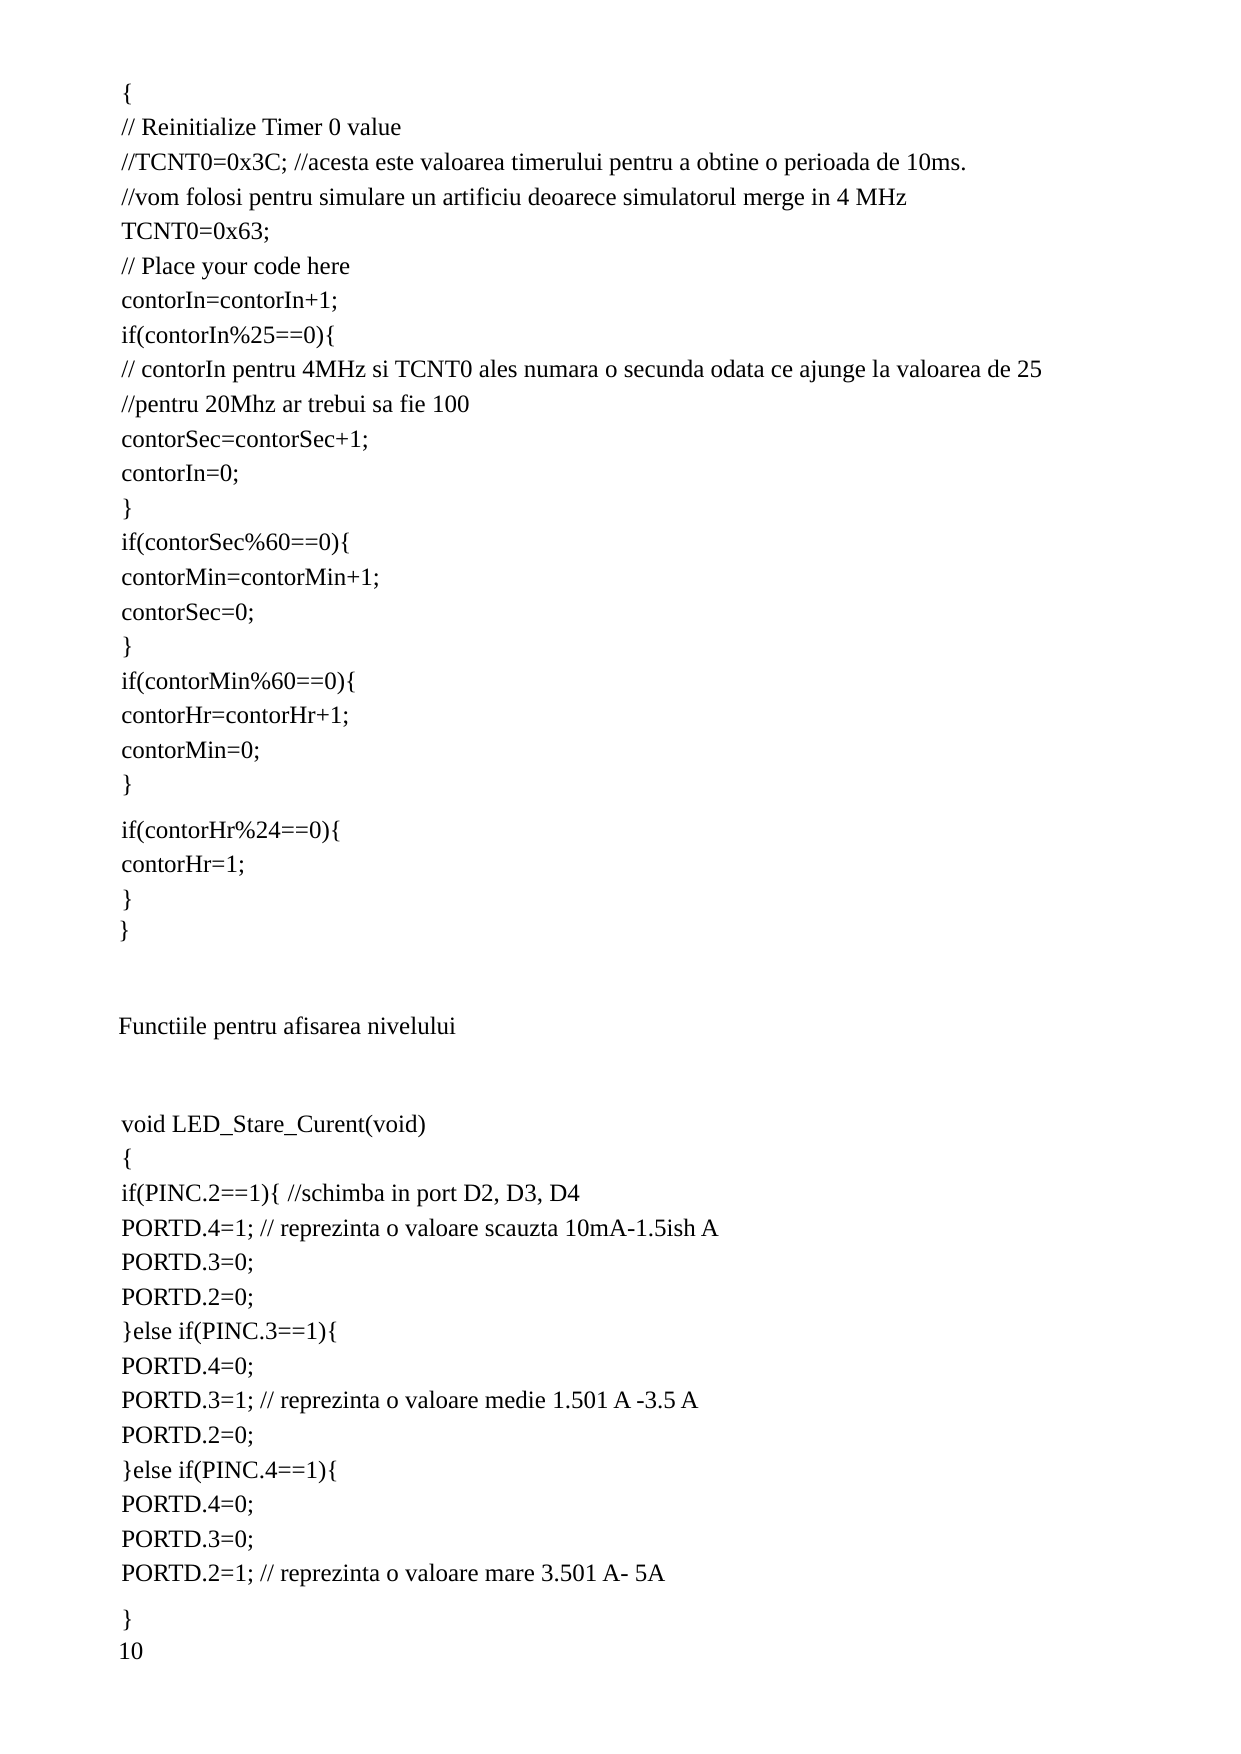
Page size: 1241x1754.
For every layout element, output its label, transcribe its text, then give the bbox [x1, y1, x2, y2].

table_header } [118, 767, 148, 801]
table_header // Place your code here [118, 248, 364, 282]
table_header contorSec=0; [118, 594, 268, 628]
table_header contorSec=contorSec+1; [118, 421, 382, 455]
table_header { [118, 1141, 148, 1175]
table_header } [118, 881, 148, 916]
table_header contorMin=0; [118, 732, 273, 767]
table_header }else if(PINC.4==1){ [118, 1452, 351, 1486]
table_header if(PINC.2==1){ //schimba in port D2, D3, D4 [118, 1175, 592, 1210]
table_header void LED_Stare_Curent(void) [118, 1106, 438, 1141]
table_header //pentru 20Mhz ar trebui sa fie 100 [118, 386, 482, 421]
table_header PORTD.3=1; // reprezinta o valoare medie 1.501 A -3.5 A [118, 1383, 717, 1417]
table_header PORTD.4=1; // reprezinta o valoare scauzta 10mA-1.5ish A [118, 1210, 733, 1244]
table_header if(contorIn%25==0){ [118, 317, 348, 352]
table_header // contorIn pentru 4MHz si TCNT0 ales numara o secunda odata ce ajunge la valoarea de 25 [118, 352, 1054, 386]
table_header [118, 801, 136, 812]
text } [118, 916, 1122, 944]
table_header [118, 1590, 136, 1601]
table_header //vom folosi pentru simulare un artificiu deoarece simulatorul merge in 4 MHz [118, 179, 918, 213]
table_header // Reinitialize Timer 0 value [118, 110, 415, 144]
table_header contorIn=0; [118, 455, 253, 490]
table_header PORTD.4=0; [118, 1348, 268, 1383]
table_header PORTD.3=0; [118, 1244, 268, 1279]
table_header } [118, 628, 148, 663]
table_header } [118, 490, 148, 524]
table_header PORTD.2=0; [118, 1279, 268, 1313]
table_header PORTD.2=0; [118, 1417, 268, 1452]
table_header { [118, 75, 148, 109]
table_header PORTD.4=0; [118, 1486, 268, 1521]
table_header PORTD.2=1; // reprezinta o valoare mare 3.501 A- 5A [118, 1556, 680, 1590]
table_header contorHr=1; [118, 846, 258, 881]
table_header TCNT0=0x63; [118, 213, 291, 248]
table_header }else if(PINC.3==1){ [118, 1314, 351, 1348]
table_header if(contorMin%60==0){ [118, 663, 369, 697]
text Functiile pentru afisarea nivelului [118, 1011, 1122, 1039]
table_header contorMin=contorMin+1; [118, 559, 393, 594]
table_header contorHr=contorHr+1; [118, 698, 362, 732]
table_header PORTD.3=0; [118, 1521, 268, 1556]
table_header if(contorSec%60==0){ [118, 525, 364, 559]
table_header } [118, 1601, 148, 1635]
table_header if(contorHr%24==0){ [118, 812, 354, 846]
table_header //TCNT0=0x3C; //acesta este valoarea timerului pentru a obtine o perioada de 10ms. [118, 144, 978, 179]
table_header contorIn=contorIn+1; [118, 283, 351, 317]
